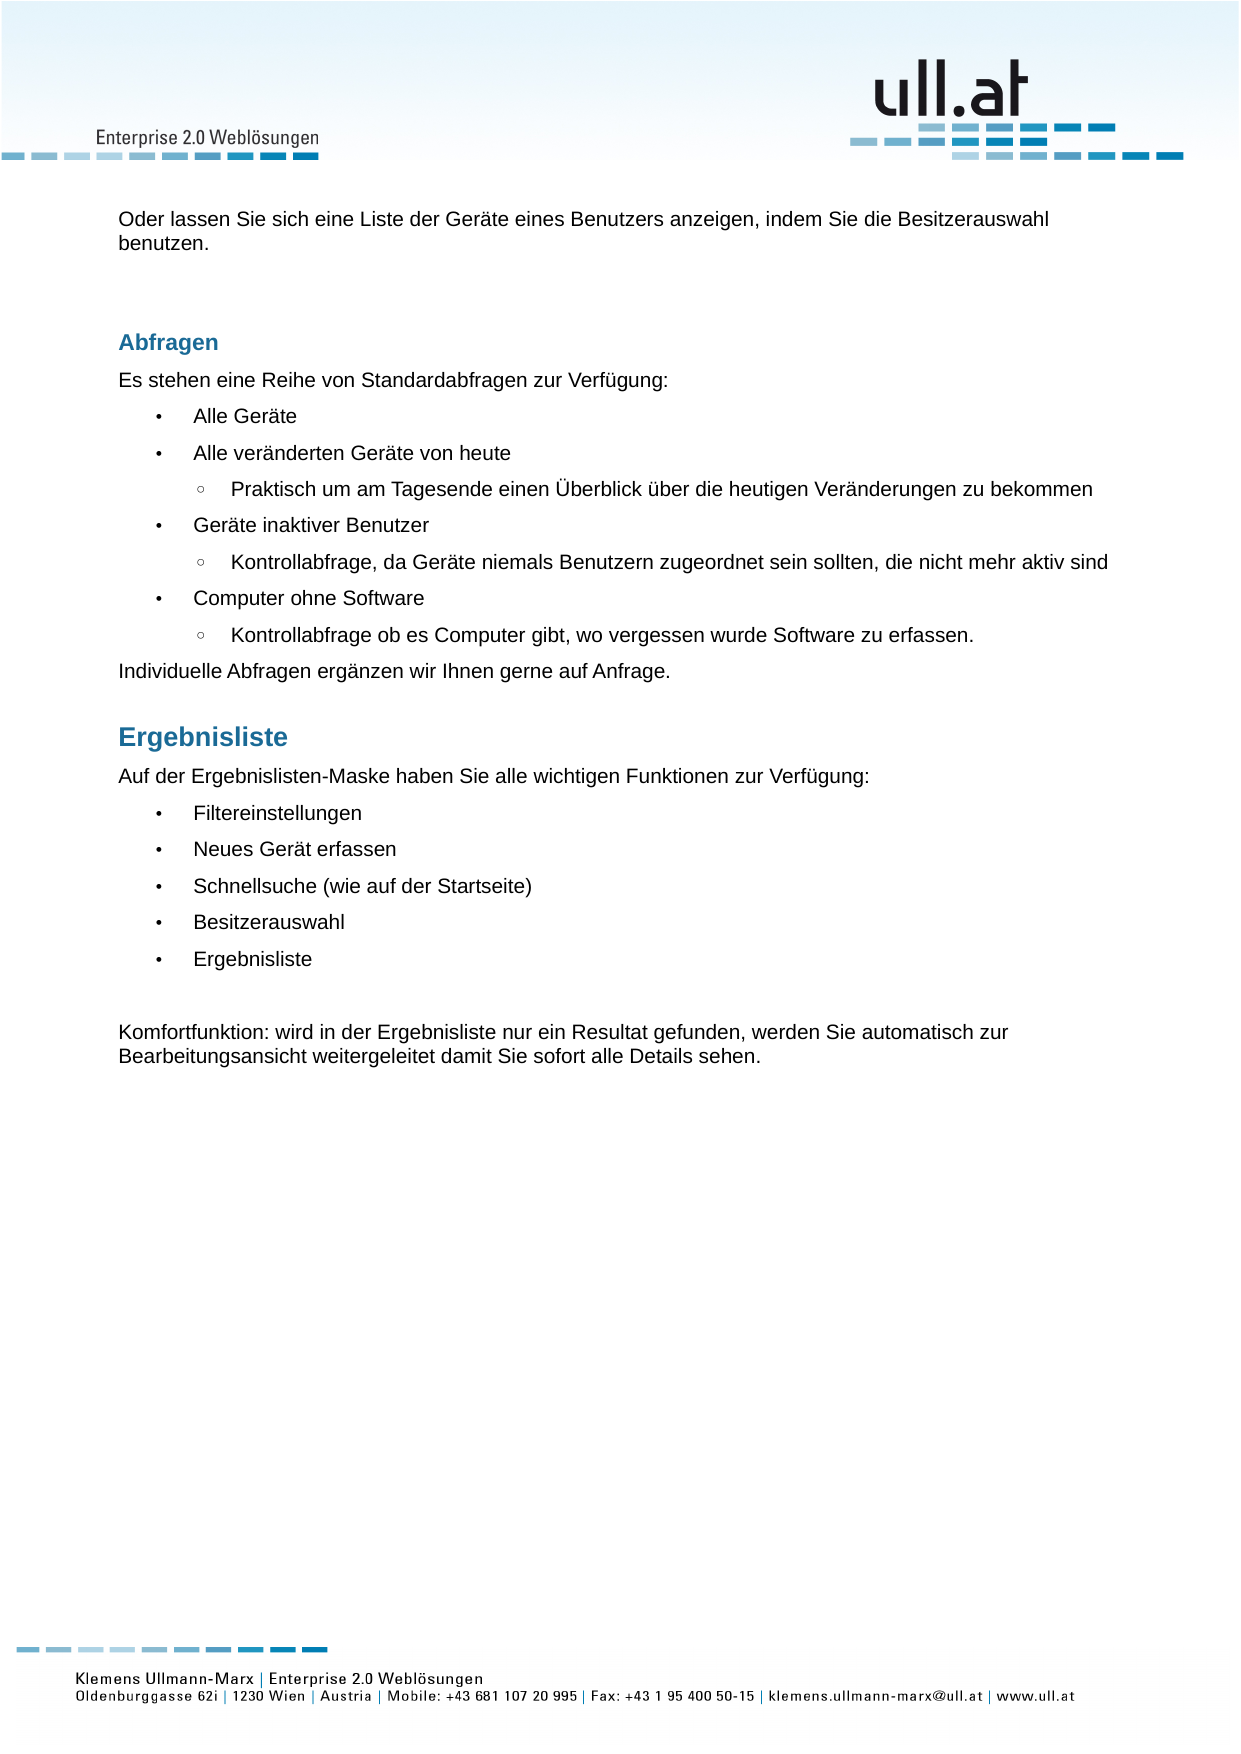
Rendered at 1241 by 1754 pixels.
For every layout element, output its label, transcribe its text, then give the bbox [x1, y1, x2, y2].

picture [1, 1, 1239, 160]
list Ergebnisliste [156, 947, 1122, 971]
text Auf der Ergebnislisten-Maske haben Sie alle wichtigen Funktionen zur Verfügung: [118, 764, 1122, 788]
list Geräte inaktiver Benutzer [156, 513, 1122, 537]
picture [16, 1647, 1230, 1745]
text Komfortfunktion: wird in der Ergebnisliste nur ein Resultat gefunden, werden Sie automatisch zur Bearbeitungsansicht weitergeleitet damit Sie sofort alle Details sehen. [118, 1019, 1122, 1067]
list Kontrollabfrage, da Geräte niemals Benutzern zugeordnet sein sollten, die nicht mehr aktiv sind [193, 550, 1122, 574]
list Schnellsuche (wie auf der Startseite) [156, 874, 1122, 898]
text Es stehen eine Reihe von Standardabfragen zur Verfügung: [118, 367, 1122, 391]
list Praktisch um am Tagesende einen Überblick über die heutigen Veränderungen zu bekommen [193, 477, 1122, 501]
list Neues Gerät erfassen [156, 837, 1122, 861]
subtitle Ergebnisliste [118, 721, 1122, 752]
list Filtereinstellungen [156, 801, 1122, 825]
subtitle Abfragen [118, 329, 1122, 355]
list Alle veränderten Geräte von heute [156, 440, 1122, 464]
list Kontrollabfrage ob es Computer gibt, wo vergessen wurde Software zu erfassen. [193, 623, 1122, 647]
list Alle Geräte [156, 404, 1122, 428]
list Besitzerauswahl [156, 910, 1122, 934]
list Computer ohne Software [156, 586, 1122, 610]
text Individuelle Abfragen ergänzen wir Ihnen gerne auf Anfrage. [118, 659, 1122, 683]
text Oder lassen Sie sich eine Liste der Geräte eines Benutzers anzeigen, indem Sie die Besitzerauswahl benutzen. [118, 207, 1122, 255]
